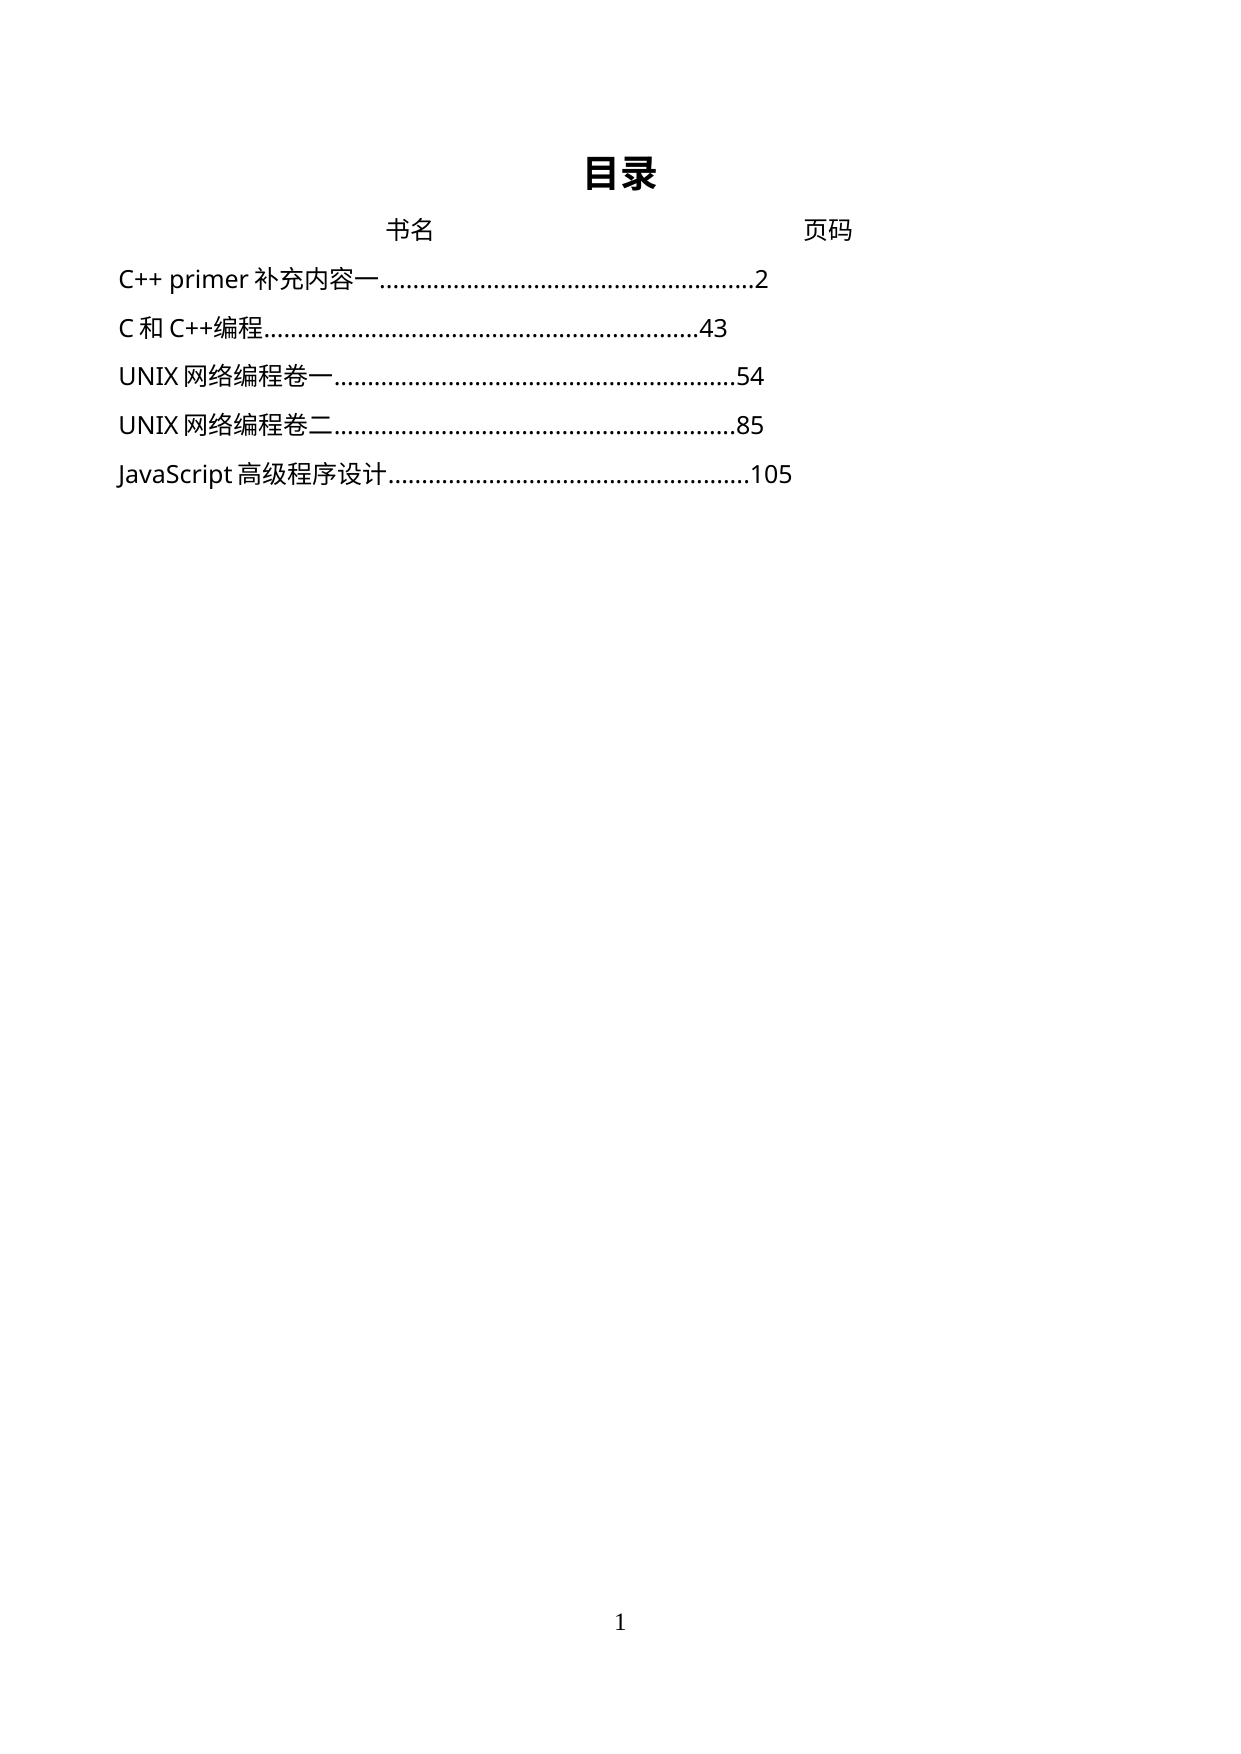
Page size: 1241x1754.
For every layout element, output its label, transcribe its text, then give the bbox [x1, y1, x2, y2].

text C和C++编程.................................................................43 [118, 308, 1122, 344]
text JavaScript高级程序设计......................................................105 [118, 454, 1122, 491]
text UNIX网络编程卷一............................................................54 [118, 357, 1122, 393]
subtitle 目录 [118, 143, 1122, 198]
text C++ primer补充内容一........................................................2 [118, 259, 1122, 296]
text UNIX网络编程卷二............................................................85 [118, 406, 1122, 442]
text 书名 页码 [118, 211, 1122, 247]
